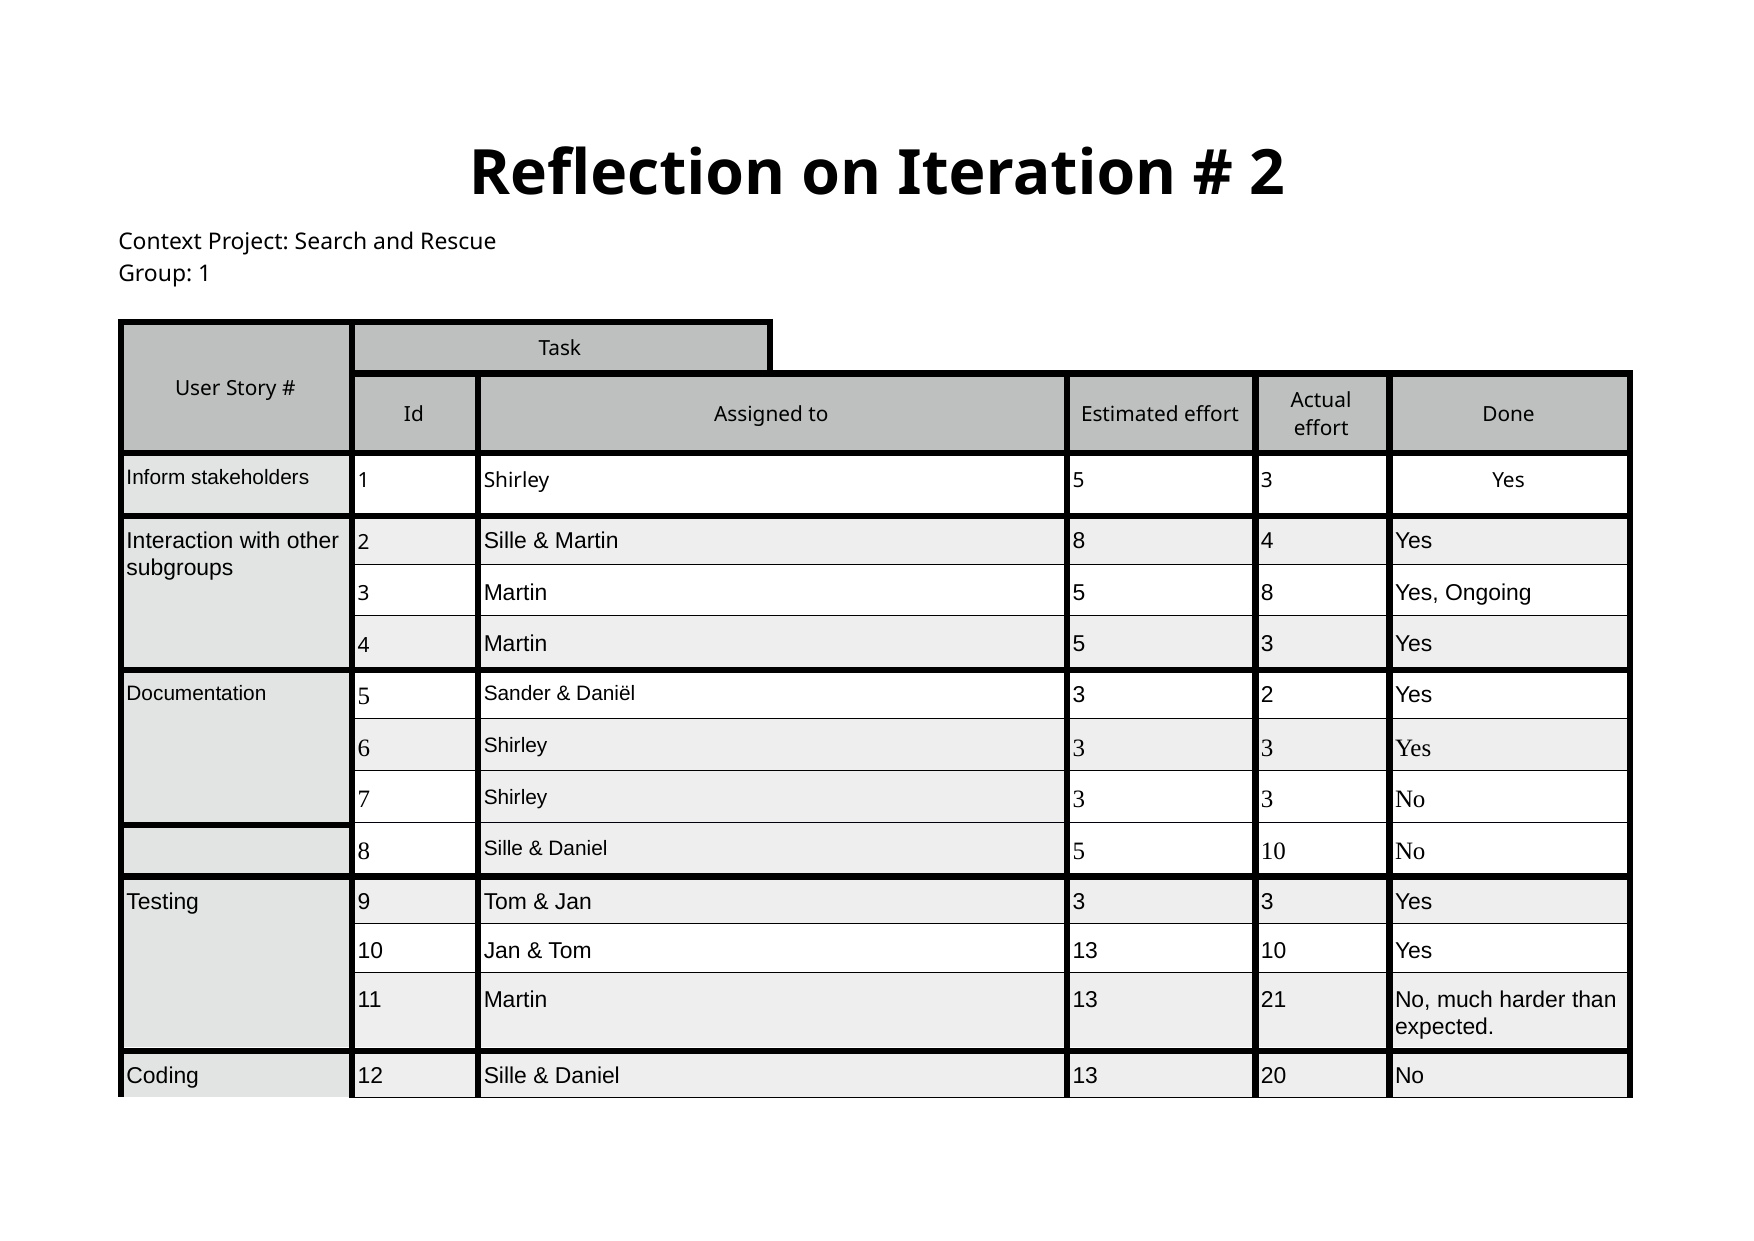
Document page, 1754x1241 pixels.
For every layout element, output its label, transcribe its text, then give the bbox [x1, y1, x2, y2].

table_cell Actual effort [1259, 377, 1386, 450]
table_cell Yes, Ongoing [1393, 565, 1627, 615]
table_cell Sille & Daniel [481, 1054, 1064, 1097]
table_cell 13 [1070, 1054, 1252, 1097]
table_cell Yes [1393, 880, 1627, 923]
table_header Task [355, 325, 767, 370]
table_cell 8 [1070, 519, 1252, 564]
table_cell 4 [1259, 519, 1386, 564]
table_cell Assigned to [481, 377, 1064, 450]
table_cell 13 [1070, 924, 1252, 972]
table_cell 4 [355, 616, 475, 667]
table_cell 10 [1259, 924, 1386, 972]
table_cell 21 [1259, 973, 1386, 1047]
table_cell 3 [1259, 771, 1386, 822]
table_cell Id [355, 377, 475, 450]
table_cell Tom & Jan [481, 880, 1064, 923]
table_cell 3 [1259, 616, 1386, 667]
table_cell 5 [355, 673, 475, 718]
table_cell 5 [1070, 823, 1252, 873]
table_cell Shirley [481, 771, 1064, 822]
table_cell 10 [1259, 823, 1386, 873]
table_cell Martin [481, 973, 1064, 1047]
table_cell Shirley [481, 719, 1064, 770]
table_cell 5 [1070, 616, 1252, 667]
table_cell 3 [1259, 456, 1386, 513]
table_cell 1 [355, 456, 475, 513]
table_header User Story # [124, 325, 349, 450]
table_cell 11 [355, 973, 475, 1047]
table_cell No [1393, 1054, 1627, 1097]
table_cell 3 [1259, 719, 1386, 770]
table_cell 7 [355, 771, 475, 822]
table_cell Yes [1393, 519, 1627, 564]
table_cell 20 [1259, 1054, 1386, 1097]
table_cell 5 [1070, 456, 1252, 513]
table_cell No [1393, 771, 1627, 822]
table_cell [124, 828, 349, 873]
table_cell Testing [124, 880, 349, 1047]
table_cell Yes [1393, 616, 1627, 667]
text Group: 1 [118, 256, 1636, 288]
table_cell Yes [1393, 924, 1627, 972]
table_cell Coding [124, 1054, 349, 1097]
table_cell Yes [1393, 456, 1627, 513]
title Reflection on Iteration # 2 [118, 128, 1636, 213]
table_cell 6 [355, 719, 475, 770]
table_cell Documentation [124, 673, 349, 822]
table_cell 3 [1259, 880, 1386, 923]
table_cell Jan & Tom [481, 924, 1064, 972]
table_cell 3 [1070, 719, 1252, 770]
table_cell 13 [1070, 973, 1252, 1047]
table_cell Yes [1393, 719, 1627, 770]
table_cell 3 [1070, 880, 1252, 923]
table_cell Done [1393, 377, 1627, 450]
table_cell 2 [355, 519, 475, 564]
table_cell 9 [355, 880, 475, 923]
table_cell Interaction with other subgroups [124, 519, 349, 667]
table_cell Martin [481, 616, 1064, 667]
table_cell Shirley [481, 456, 1064, 513]
table_cell Yes [1393, 673, 1627, 718]
table_cell 3 [355, 565, 475, 615]
table_cell Sander & Daniël [481, 673, 1064, 718]
table_cell Estimated effort [1070, 377, 1252, 450]
table_cell 3 [1070, 673, 1252, 718]
table_cell Inform stakeholders [124, 456, 349, 513]
table_cell 8 [355, 823, 475, 873]
table_cell 5 [1070, 565, 1252, 615]
table_cell Martin [481, 565, 1064, 615]
table_cell Sille & Daniel [481, 823, 1064, 873]
table_cell Sille & Martin [481, 519, 1064, 564]
table_cell 3 [1070, 771, 1252, 822]
text Context Project: Search and Rescue [118, 225, 1636, 256]
table_cell 2 [1259, 673, 1386, 718]
table_cell No, much harder than expected. [1393, 973, 1627, 1047]
table_cell 8 [1259, 565, 1386, 615]
table_cell 12 [355, 1054, 475, 1097]
table_cell 10 [355, 924, 475, 972]
table_cell No [1393, 823, 1627, 873]
